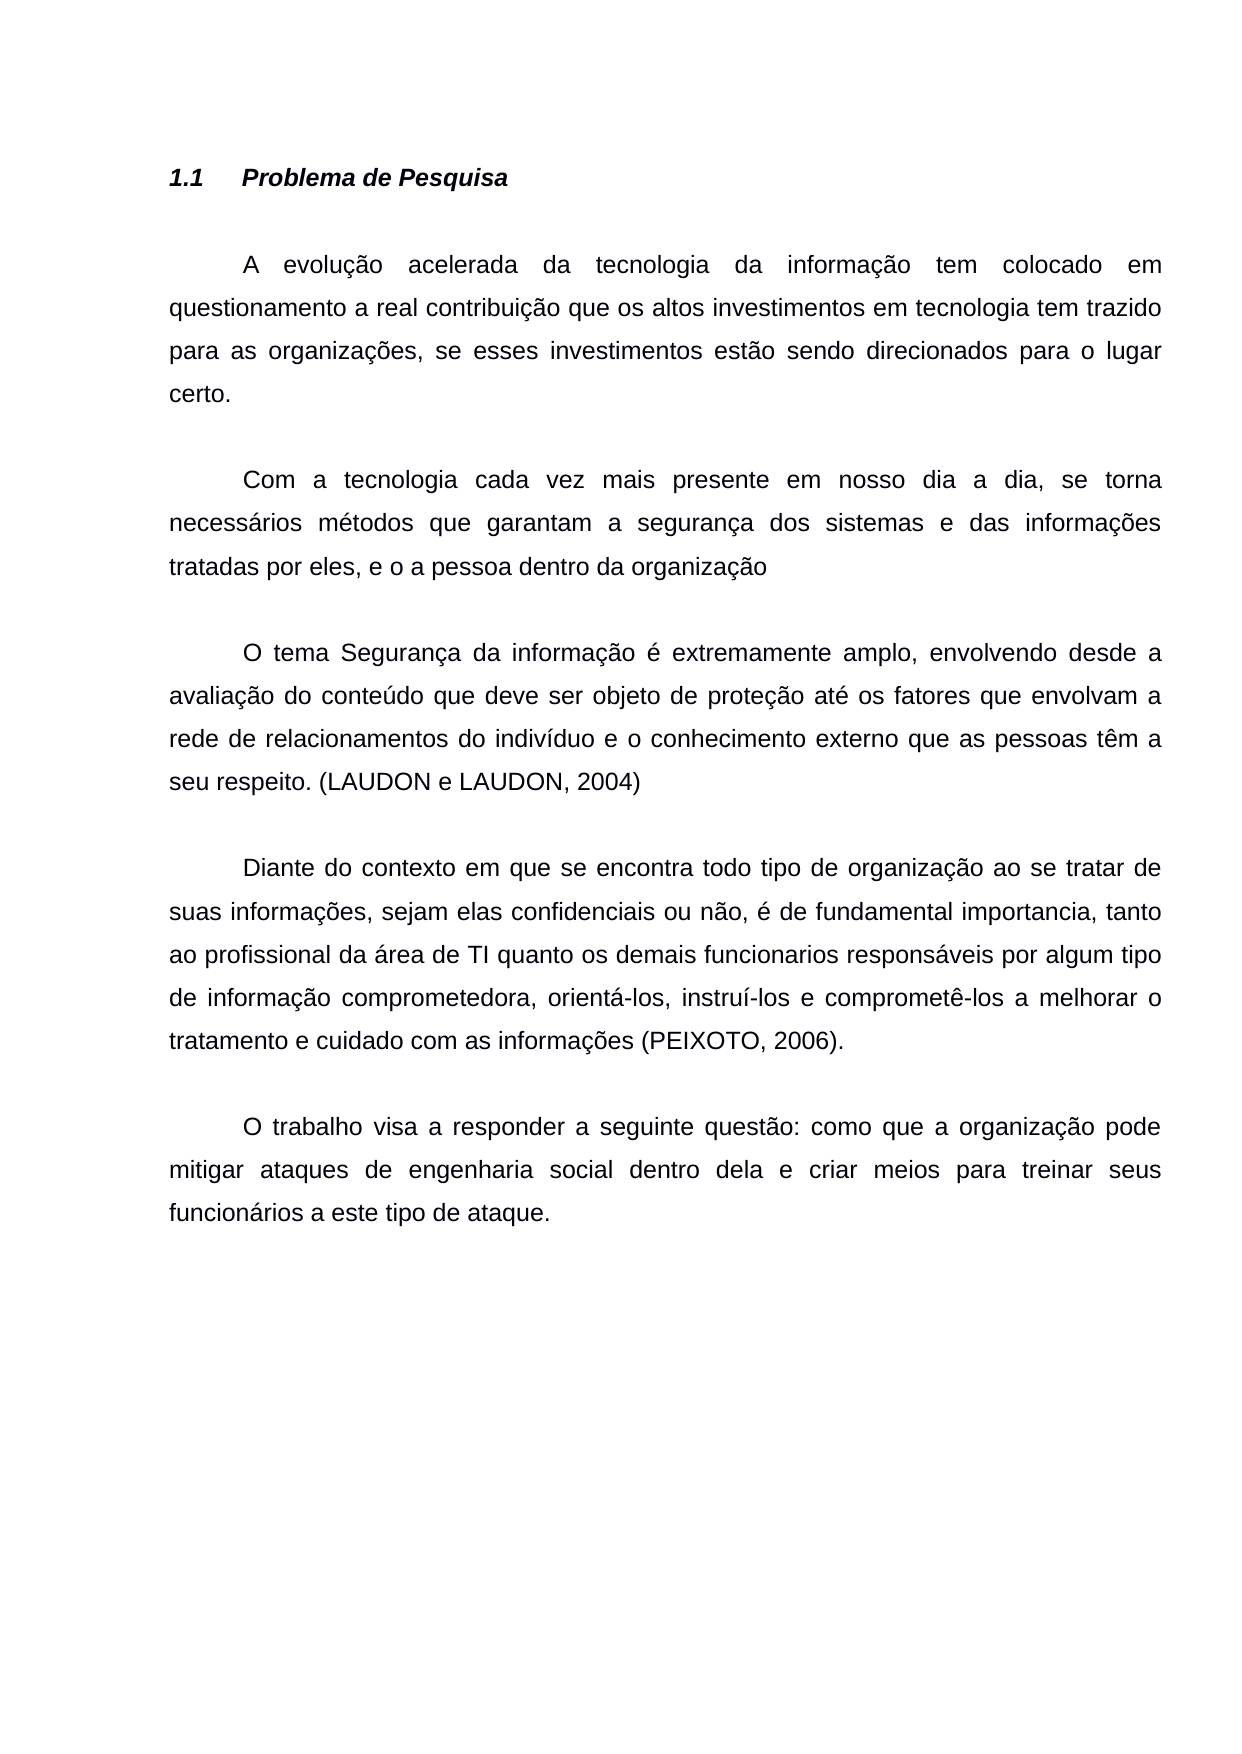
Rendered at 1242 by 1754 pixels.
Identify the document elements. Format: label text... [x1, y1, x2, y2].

text O tema Segurança da informação é extremamente amplo, envolvendo desde a avaliação do conteúdo que deve ser objeto de proteção até os fatores que envolvam a rede de relacionamentos do indivíduo e o conhecimento externo que as pessoas têm a seu respeito. (LAUDON e LAUDON, 2004) [169, 638, 1163, 796]
text 1.1 Problema de Pesquisa [169, 163, 1171, 192]
text Com a tecnologia cada vez mais presente em nosso dia a dia, se torna necessários métodos que garantam a segurança dos sistemas e das informações tratadas por eles, e o a pessoa dentro da organização [169, 465, 1163, 580]
text A evolução acelerada da tecnologia da informação tem colocado em questionamento a real contribuição que os altos investimentos em tecnologia tem trazido para as organizações, se esses investimentos estão sendo direcionados para o lugar certo. [169, 249, 1163, 408]
text Diante do contexto em que se encontra todo tipo de organização ao se tratar de suas informações, sejam elas confidenciais ou não, é de fundamental importancia, tanto ao profissional da área de TI quanto os demais funcionarios responsáveis por algum tipo de informação comprometedora, orientá-los, instruí-los e comprometê-los a melhorar o tratamento e cuidado com as informações (PEIXOTO, 2006). [169, 853, 1163, 1054]
text O trabalho visa a responder a seguinte questão: como que a organização pode mitigar ataques de engenharia social dentro dela e criar meios para treinar seus funcionários a este tipo de ataque. [169, 1112, 1163, 1227]
